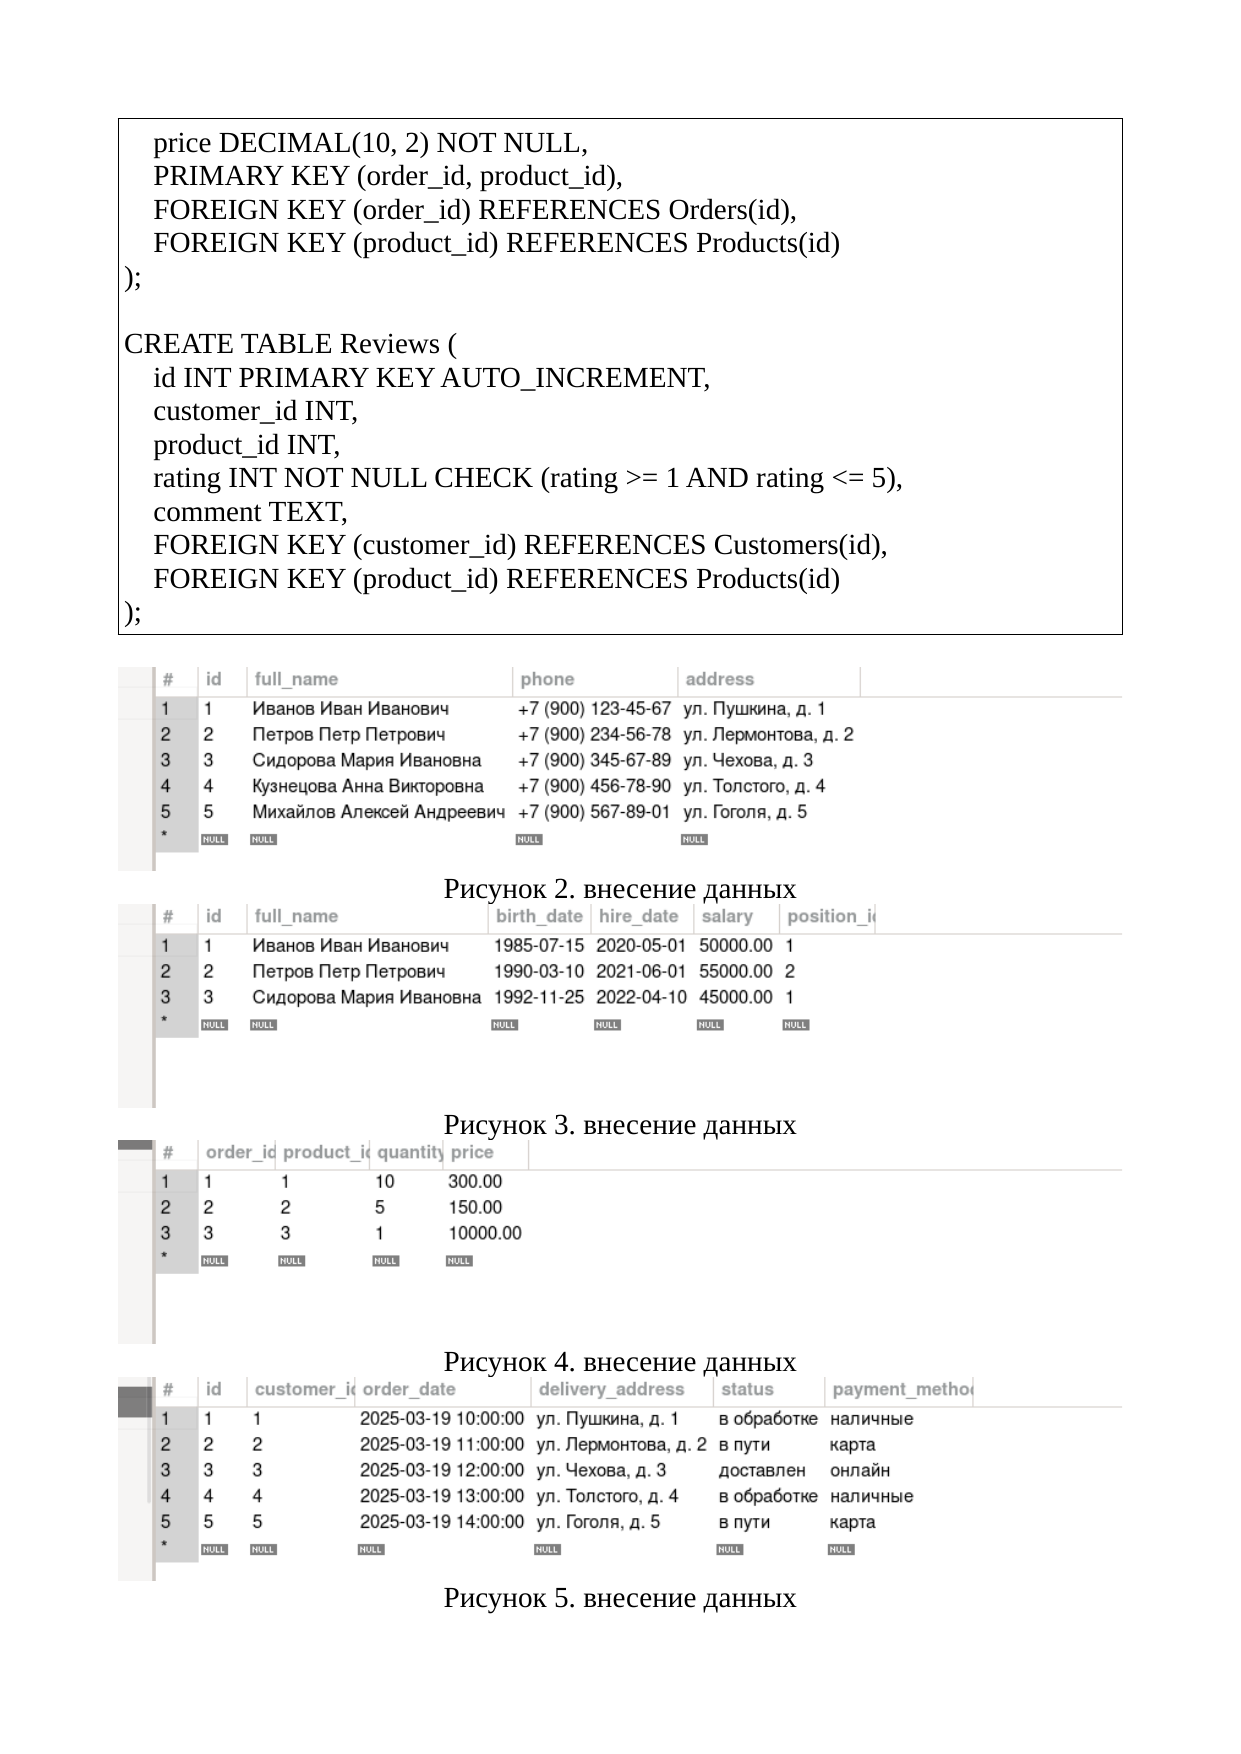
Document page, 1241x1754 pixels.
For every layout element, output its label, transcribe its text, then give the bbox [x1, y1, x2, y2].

table_header price DECIMAL(10, 2) NOT NULL, PRIMARY KEY (order_id, product_id), FOREIGN KEY (order_id) REFERENCES Orders(id), FOREIGN KEY (product_id) REFERENCES Products(id) ); CREATE TABLE Reviews ( id INT PRIMARY KEY AUTO_INCREMENT, customer_id INT, product_id INT, rating INT NOT NULL CHECK (rating >= 1 AND rating <= 5), comment TEXT, FOREIGN KEY (customer_id) REFERENCES Customers(id), FOREIGN KEY (product_id) REFERENCES Products(id) ); [119, 119, 1122, 634]
picture [118, 904, 1123, 1108]
text Рисунок 5. внесение данных [118, 1581, 1122, 1614]
text Рисунок 3. внесение данных [118, 1108, 1122, 1140]
picture [118, 1140, 1123, 1344]
picture [118, 667, 1123, 871]
text Рисунок 4. внесение данных [118, 1344, 1122, 1377]
picture [118, 1377, 1123, 1581]
text Рисунок 2. внесение данных [118, 871, 1122, 904]
